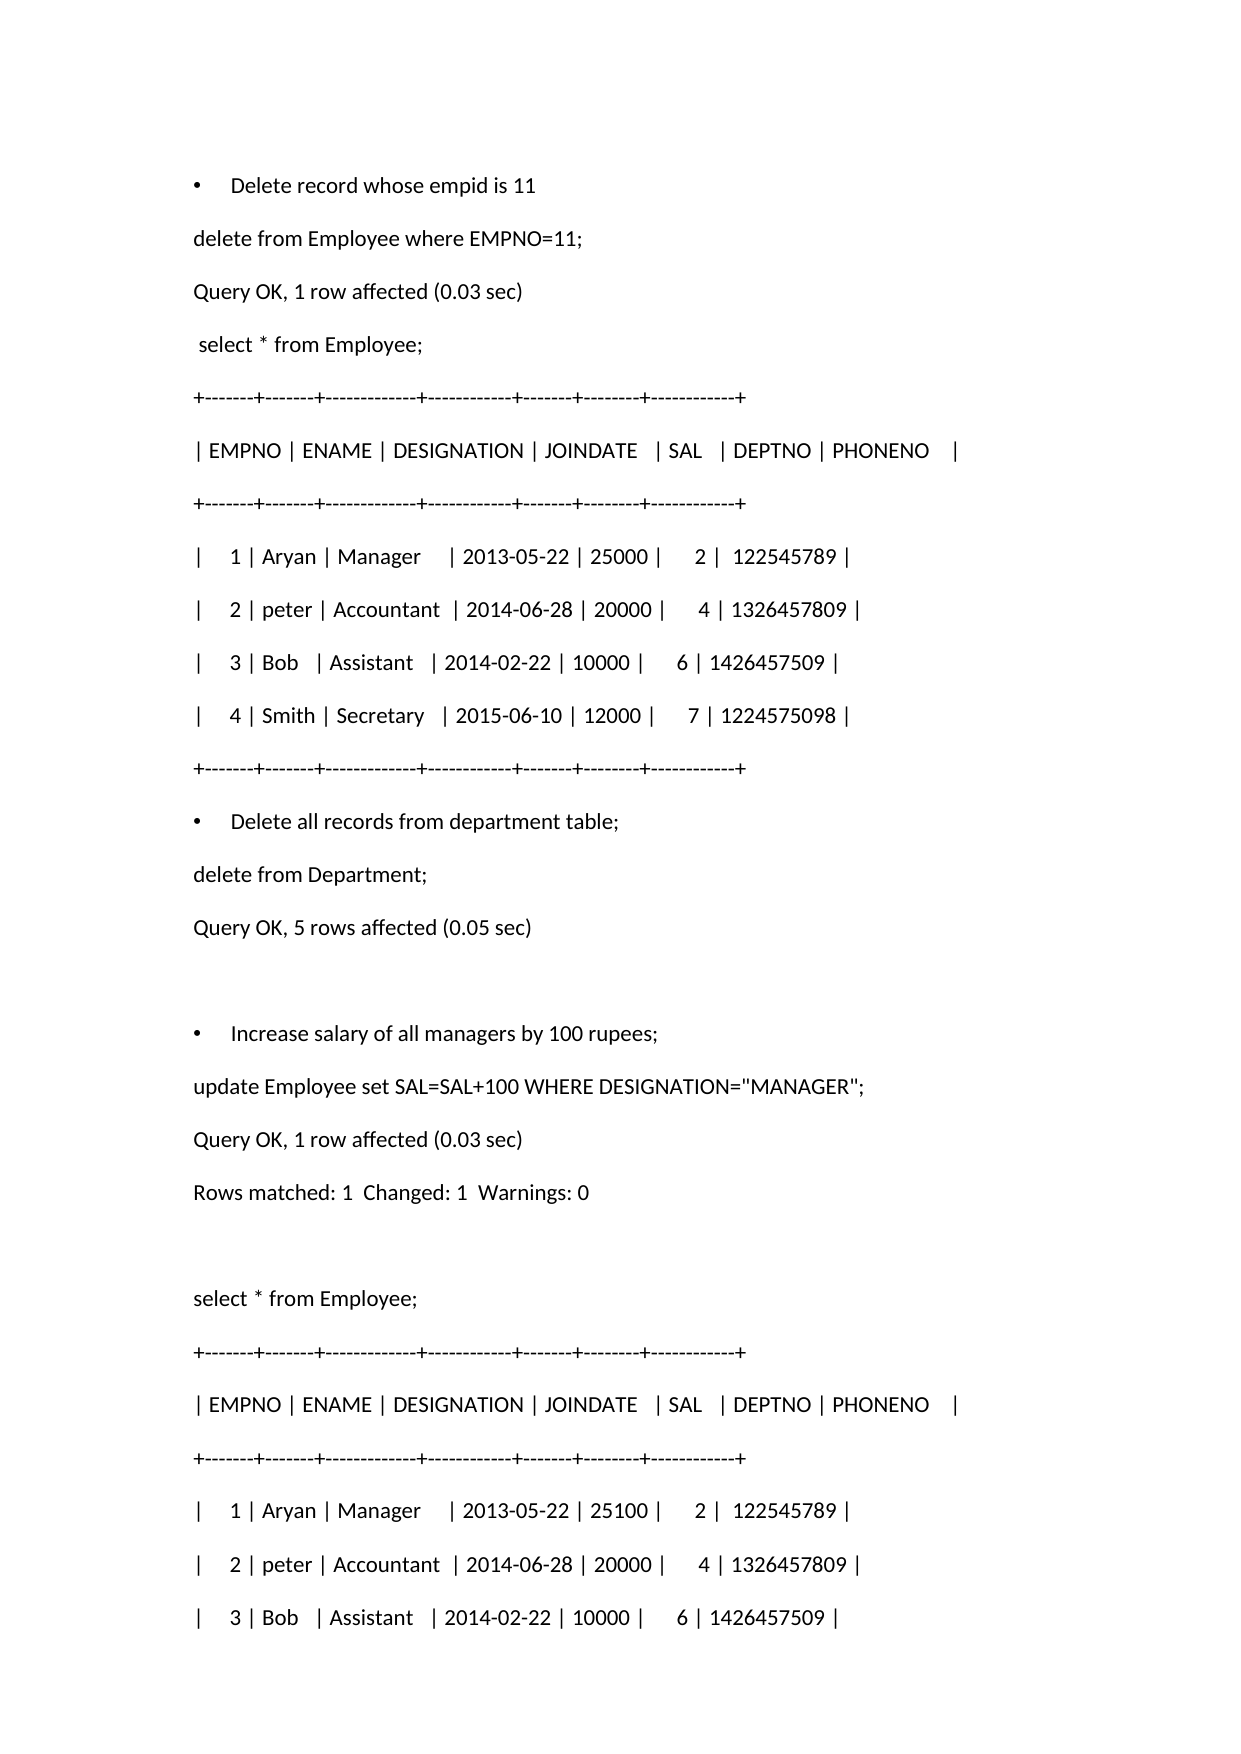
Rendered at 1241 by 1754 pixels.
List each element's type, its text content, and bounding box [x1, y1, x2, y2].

text | 2 | peter | Accountant | 2014-06-28 | 20000 | 4 | 1326457809 | [193, 595, 1122, 623]
list Delete record whose empid is 11 [156, 171, 1122, 199]
text update Employee set SAL=SAL+100 WHERE DESIGNATION="MANAGER"; [193, 1072, 1122, 1101]
list Increase salary of all managers by 100 rupees; [156, 1019, 1122, 1047]
text | EMPNO | ENAME | DESIGNATION | JOINDATE | SAL | DEPTNO | PHONENO | [193, 1391, 1122, 1419]
text +-------+-------+-------------+------------+-------+--------+------------+ [193, 1338, 1122, 1366]
text Rows matched: 1 Changed: 1 Warnings: 0 [193, 1178, 1122, 1207]
text +-------+-------+-------------+------------+-------+--------+------------+ [193, 1444, 1122, 1472]
text | EMPNO | ENAME | DESIGNATION | JOINDATE | SAL | DEPTNO | PHONENO | [193, 436, 1122, 464]
text Query OK, 5 rows affected (0.05 sec) [193, 913, 1122, 941]
text Query OK, 1 row affected (0.03 sec) [193, 277, 1122, 305]
text select * from Employee; [193, 1284, 1122, 1313]
list Delete all records from department table; [156, 807, 1122, 835]
text delete from Department; [193, 860, 1122, 888]
text +-------+-------+-------------+------------+-------+--------+------------+ [193, 383, 1122, 411]
text | 4 | Smith | Secretary | 2015-06-10 | 12000 | 7 | 1224575098 | [193, 701, 1122, 729]
text select * from Employee; [193, 330, 1122, 358]
text | 3 | Bob | Assistant | 2014-02-22 | 10000 | 6 | 1426457509 | [193, 648, 1122, 676]
text Query OK, 1 row affected (0.03 sec) [193, 1126, 1122, 1153]
text | 1 | Aryan | Manager | 2013-05-22 | 25100 | 2 | 122545789 | [193, 1497, 1122, 1525]
text | 2 | peter | Accountant | 2014-06-28 | 20000 | 4 | 1326457809 | [193, 1550, 1122, 1578]
text delete from Employee where EMPNO=11; [193, 224, 1122, 252]
text | 3 | Bob | Assistant | 2014-02-22 | 10000 | 6 | 1426457509 | [193, 1603, 1122, 1631]
text +-------+-------+-------------+------------+-------+--------+------------+ [193, 754, 1122, 782]
text | 1 | Aryan | Manager | 2013-05-22 | 25000 | 2 | 122545789 | [193, 542, 1122, 570]
text +-------+-------+-------------+------------+-------+--------+------------+ [193, 489, 1122, 517]
